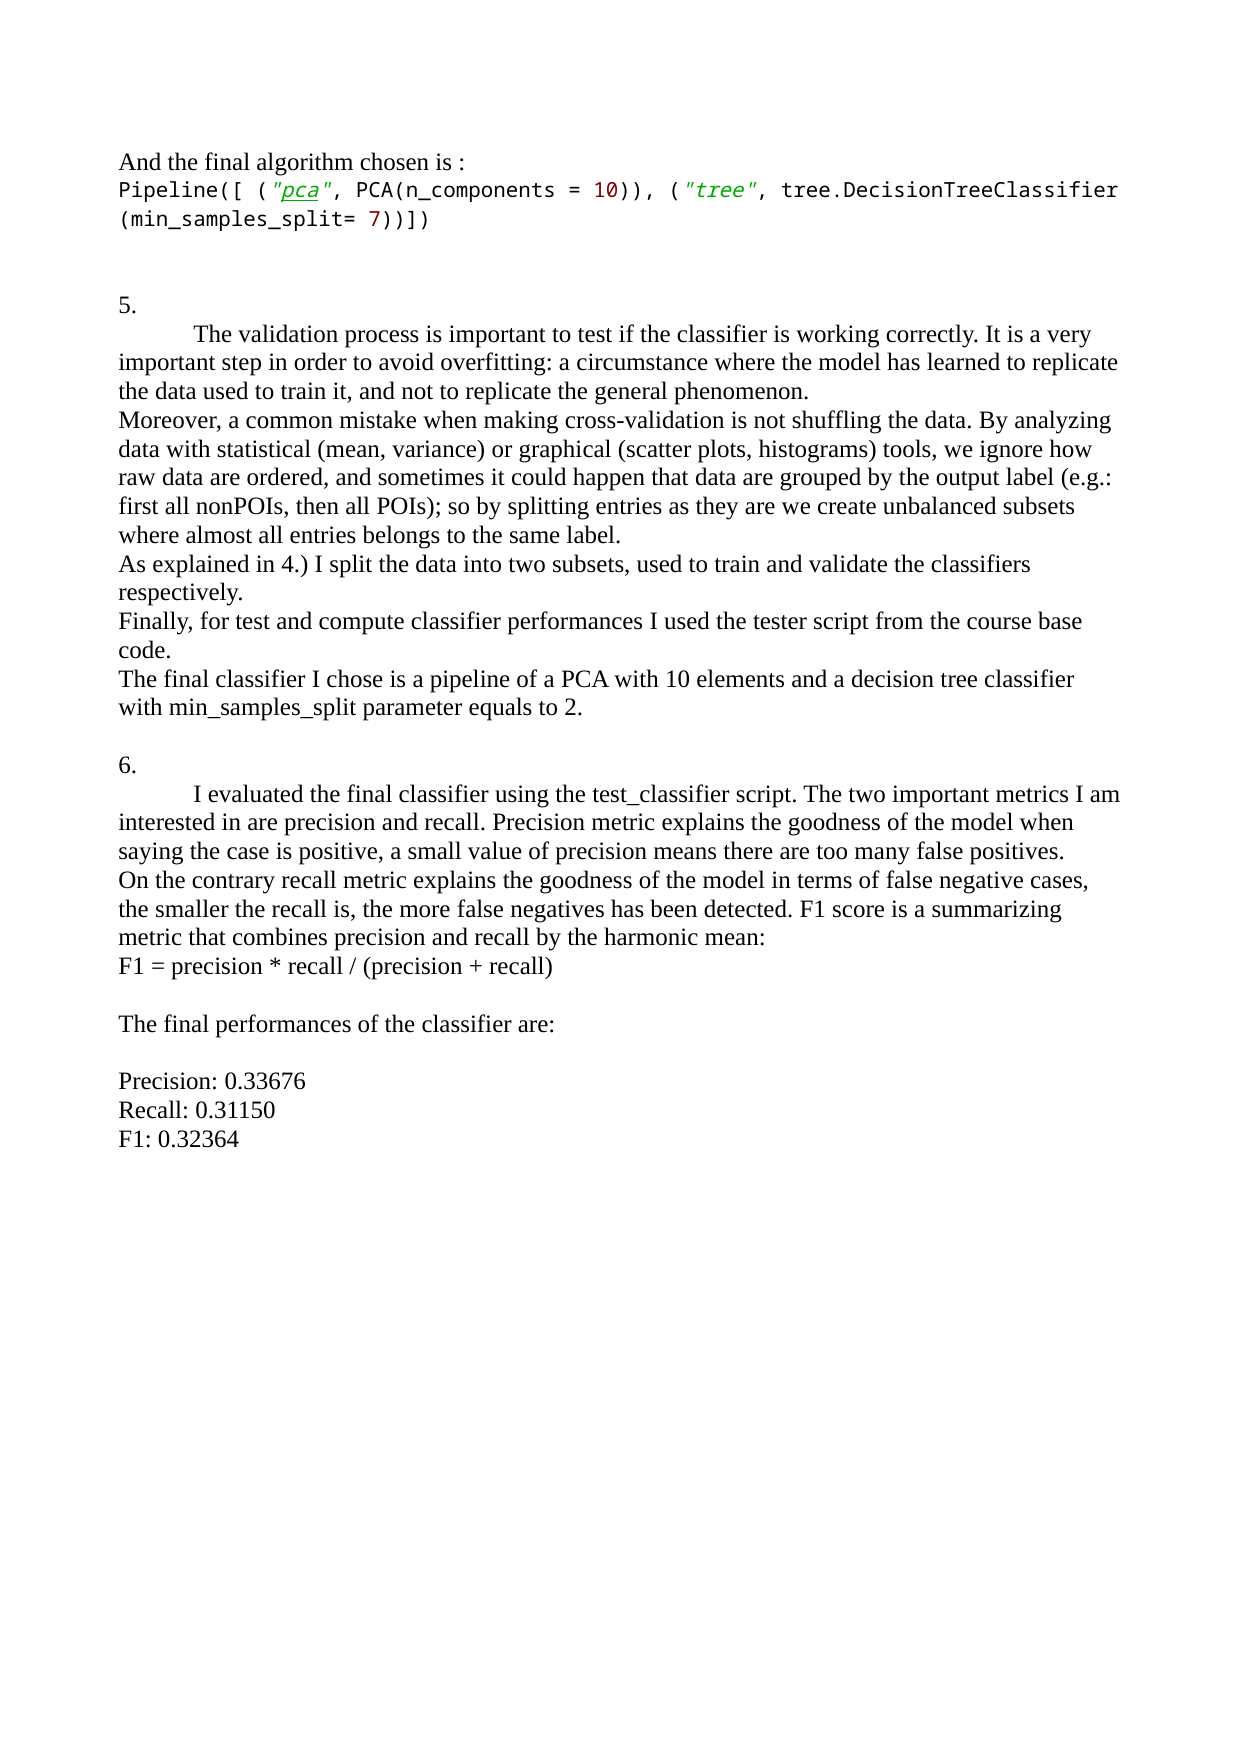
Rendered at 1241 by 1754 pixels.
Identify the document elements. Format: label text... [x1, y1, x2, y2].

text The final performances of the classifier are: [118, 1009, 1122, 1037]
text And the final algorithm chosen is : [118, 147, 1122, 176]
text The final classifier I chose is a pipeline of a PCA with 10 elements and a decision tree classifier with min_samples_split parameter equals to 2. [118, 664, 1122, 721]
text Moreover, a common mistake when making cross-validation is not shuffling the data. By analyzing data with statistical (mean, variance) or graphical (scatter plots, histograms) tools, we ignore how raw data are ordered, and sometimes it could happen that data are grouped by the output label (e.g.: first all nonPOIs, then all POIs); so by splitting entries as they are we create unbalanced subsets where almost all entries belongs to the same label. [118, 405, 1122, 549]
text Precision: 0.33676 [118, 1066, 1122, 1095]
text F1 = precision * recall / (precision + recall) [118, 951, 1122, 980]
text Recall: 0.31150 [118, 1095, 1122, 1124]
text On the contrary recall metric explains the goodness of the model in terms of false negative cases, the smaller the recall is, the more false negatives has been detected. F1 score is a summarizing metric that combines precision and recall by the harmonic mean: [118, 865, 1122, 951]
text F1: 0.32364 [118, 1124, 1122, 1152]
text 6. [118, 750, 1122, 779]
text As explained in 4.) I split the data into two subsets, used to train and validate the classifiers respectively. [118, 549, 1122, 606]
text I evaluated the final classifier using the test_classifier script. The two important metrics I am interested in are precision and recall. Precision metric explains the goodness of the model when saying the case is positive, a small value of precision means there are too many false positives. [118, 779, 1122, 865]
text The validation process is important to test if the classifier is working correctly. It is a very important step in order to avoid overfitting: a circumstance where the model has learned to replicate the data used to train it, and not to replicate the general phenomenon. [118, 319, 1122, 405]
text 5. [118, 290, 1122, 319]
text Pipeline([ ("pca", PCA(n_components = 10)), ("tree", tree.DecisionTreeClassifier (min_samples_split= 7))]) [118, 176, 1122, 232]
text Finally, for test and compute classifier performances I used the tester script from the course base code. [118, 606, 1122, 664]
